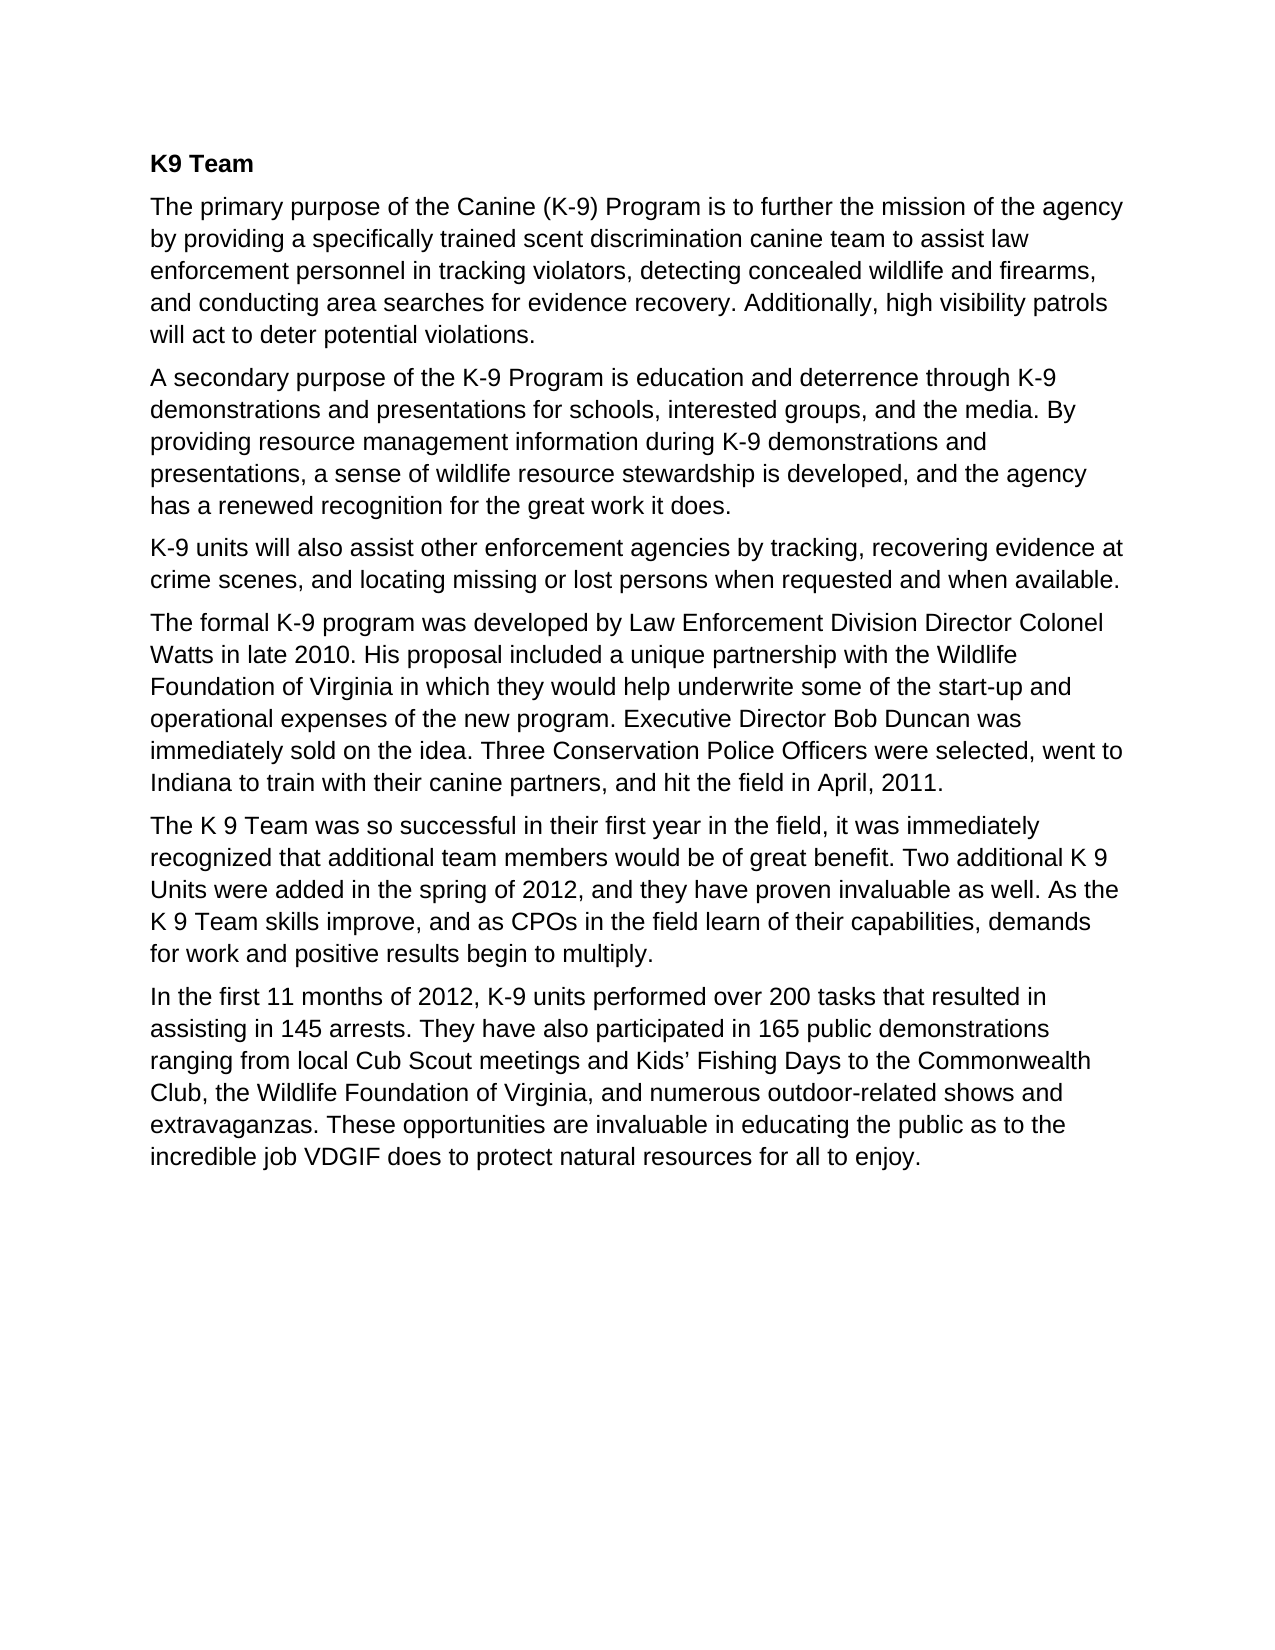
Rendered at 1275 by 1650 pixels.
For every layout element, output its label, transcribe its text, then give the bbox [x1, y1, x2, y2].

text K9 Team [150, 150, 1125, 178]
text A secondary purpose of the K-9 Program is education and deterrence through K-9 demonstrations and presentations for schools, interested groups, and the media. By providing resource management information during K-9 demonstrations and presentations, a sense of wildlife resource stewardship is developed, and the agency has a renewed recognition for the great work it does. [150, 363, 1125, 519]
text The primary purpose of the Canine (K-9) Program is to further the mission of the agency by providing a specifically trained scent discrimination canine team to assist law enforcement personnel in tracking violators, detecting concealed wildlife and firearms, and conducting area searches for evidence recovery. Additionally, high visibility patrols will act to deter potential violations. [150, 192, 1125, 349]
text The K 9 Team was so successful in their first year in the field, it was immediately recognized that additional team members would be of great benefit. Two additional K 9 Units were added in the spring of 2012, and they have proven invaluable as well. As the K 9 Team skills improve, and as CPOs in the field learn of their capabilities, demands for work and positive results begin to multiply. [150, 812, 1125, 968]
text In the first 11 months of 2012, K-9 units performed over 200 tasks that resulted in assisting in 145 arrests. They have also participated in 165 public demonstrations ranging from local Cub Scout meetings and Kids’ Fishing Days to the Commonwealth Club, the Wildlife Foundation of Virginia, and numerous outdoor-related shows and extravaganzas. These opportunities are invaluable in educating the public as to the incredible job VDGIF does to protect natural resources for all to enjoy. [150, 982, 1125, 1171]
text The formal K-9 program was developed by Law Enforcement Division Director Colonel Watts in late 2010. His proposal included a unique partnership with the Wildlife Foundation of Virginia in which they would help underwrite some of the start-up and operational expenses of the new program. Executive Director Bob Duncan was immediately sold on the idea. Three Conservation Police Officers were selected, went to Indiana to train with their canine partners, and hit the field in April, 2011. [150, 609, 1125, 797]
text K-9 units will also assist other enforcement agencies by tracking, recovering evidence at crime scenes, and locating missing or lost persons when requested and when available. [150, 534, 1125, 594]
